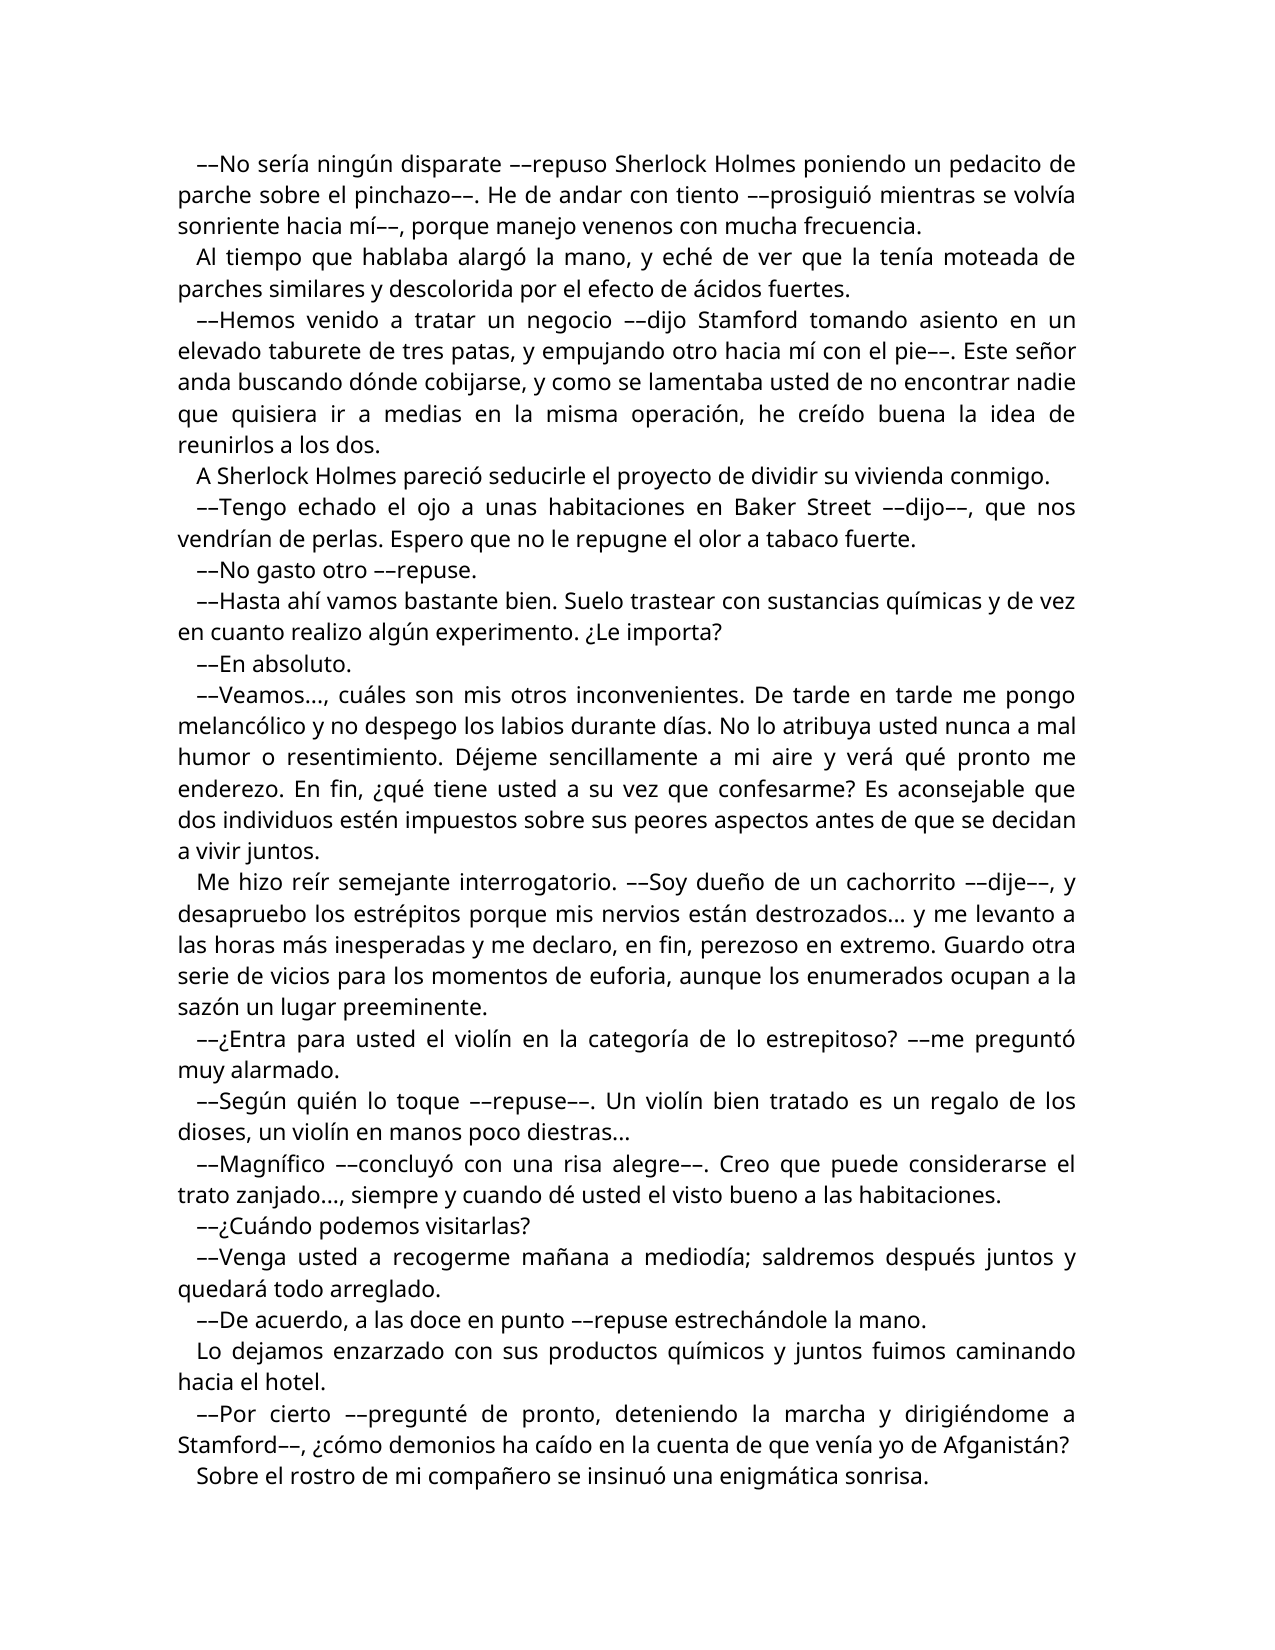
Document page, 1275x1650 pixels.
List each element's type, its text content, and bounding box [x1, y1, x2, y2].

subtitle ––Tengo echado el ojo a unas habitaciones en Baker Street ––dijo––, que nos vendrían de perlas. Espero que no le repugne el olor a tabaco fuerte. [177, 491, 1077, 554]
subtitle ––De acuerdo, a las doce en punto ––repuse estrechándole la mano. [177, 1304, 1077, 1335]
subtitle ––Por cierto ––pregunté de pronto, deteniendo la marcha y dirigiéndome a Stamford––, ¿cómo demonios ha caído en la cuenta de que venía yo de Afganistán? [177, 1398, 1077, 1460]
subtitle ––Hemos venido a tratar un negocio ––dijo Stamford tomando asiento en un elevado taburete de tres patas, y empujando otro hacia mí con el pie––. Este señor anda buscando dónde cobijarse, y como se lamentaba usted de no encontrar nadie que quisiera ir a medias en la misma operación, he creído buena la idea de reunirlos a los dos. [177, 304, 1077, 460]
subtitle ––No sería ningún disparate ––repuso Sherlock Holmes poniendo un pedacito de parche sobre el pinchazo––. He de andar con tiento ––prosiguió mientras se volvía sonriente hacia mí––, porque manejo venenos con mucha frecuencia. [177, 148, 1077, 241]
subtitle A Sherlock Holmes pareció seducirle el proyecto de dividir su vivienda conmigo. [177, 460, 1077, 491]
subtitle ––Veamos..., cuáles son mis otros inconvenientes. De tarde en tarde me pongo melancólico y no despego los labios durante días. No lo atribuya usted nunca a mal humor o resentimiento. Déjeme sencillamente a mi aire y verá qué pronto me enderezo. En fin, ¿qué tiene usted a su vez que confesarme? Es aconsejable que dos individuos estén impuestos sobre sus peores aspectos antes de que se decidan a vivir juntos. [177, 679, 1077, 866]
subtitle ––Venga usted a recogerme mañana a mediodía; saldremos después juntos y quedará todo arreglado. [177, 1241, 1077, 1304]
subtitle ––En absoluto. [177, 648, 1077, 679]
subtitle ––Magnífico ––concluyó con una risa alegre––. Creo que puede considerarse el trato zanjado..., siempre y cuando dé usted el visto bueno a las habitaciones. [177, 1148, 1077, 1210]
subtitle ––Hasta ahí vamos bastante bien. Suelo trastear con sustancias químicas y de vez en cuanto realizo algún experimento. ¿Le importa? [177, 585, 1077, 648]
subtitle ––Según quién lo toque ––repuse––. Un violín bien tratado es un regalo de los dioses, un violín en manos poco diestras... [177, 1085, 1077, 1148]
subtitle ––No gasto otro ––repuse. [177, 554, 1077, 585]
subtitle Al tiempo que hablaba alargó la mano, y eché de ver que la tenía moteada de parches similares y descolorida por el efecto de ácidos fuertes. [177, 241, 1077, 304]
subtitle ––¿Cuándo podemos visitarlas? [177, 1210, 1077, 1241]
subtitle ––¿Entra para usted el violín en la categoría de lo estrepitoso? ––me preguntó muy alarmado. [177, 1023, 1077, 1085]
subtitle Me hizo reír semejante interrogatorio. ––Soy dueño de un cachorrito ––dije––, y desapruebo los estrépitos porque mis nervios están destrozados... y me levanto a las horas más inesperadas y me declaro, en fin, perezoso en extremo. Guardo otra serie de vicios para los momentos de euforia, aunque los enumerados ocupan a la sazón un lugar preeminente. [177, 866, 1077, 1023]
subtitle Sobre el rostro de mi compañero se insinuó una enigmática sonrisa. [177, 1460, 1077, 1491]
subtitle Lo dejamos enzarzado con sus productos químicos y juntos fuimos caminando hacia el hotel. [177, 1335, 1077, 1398]
